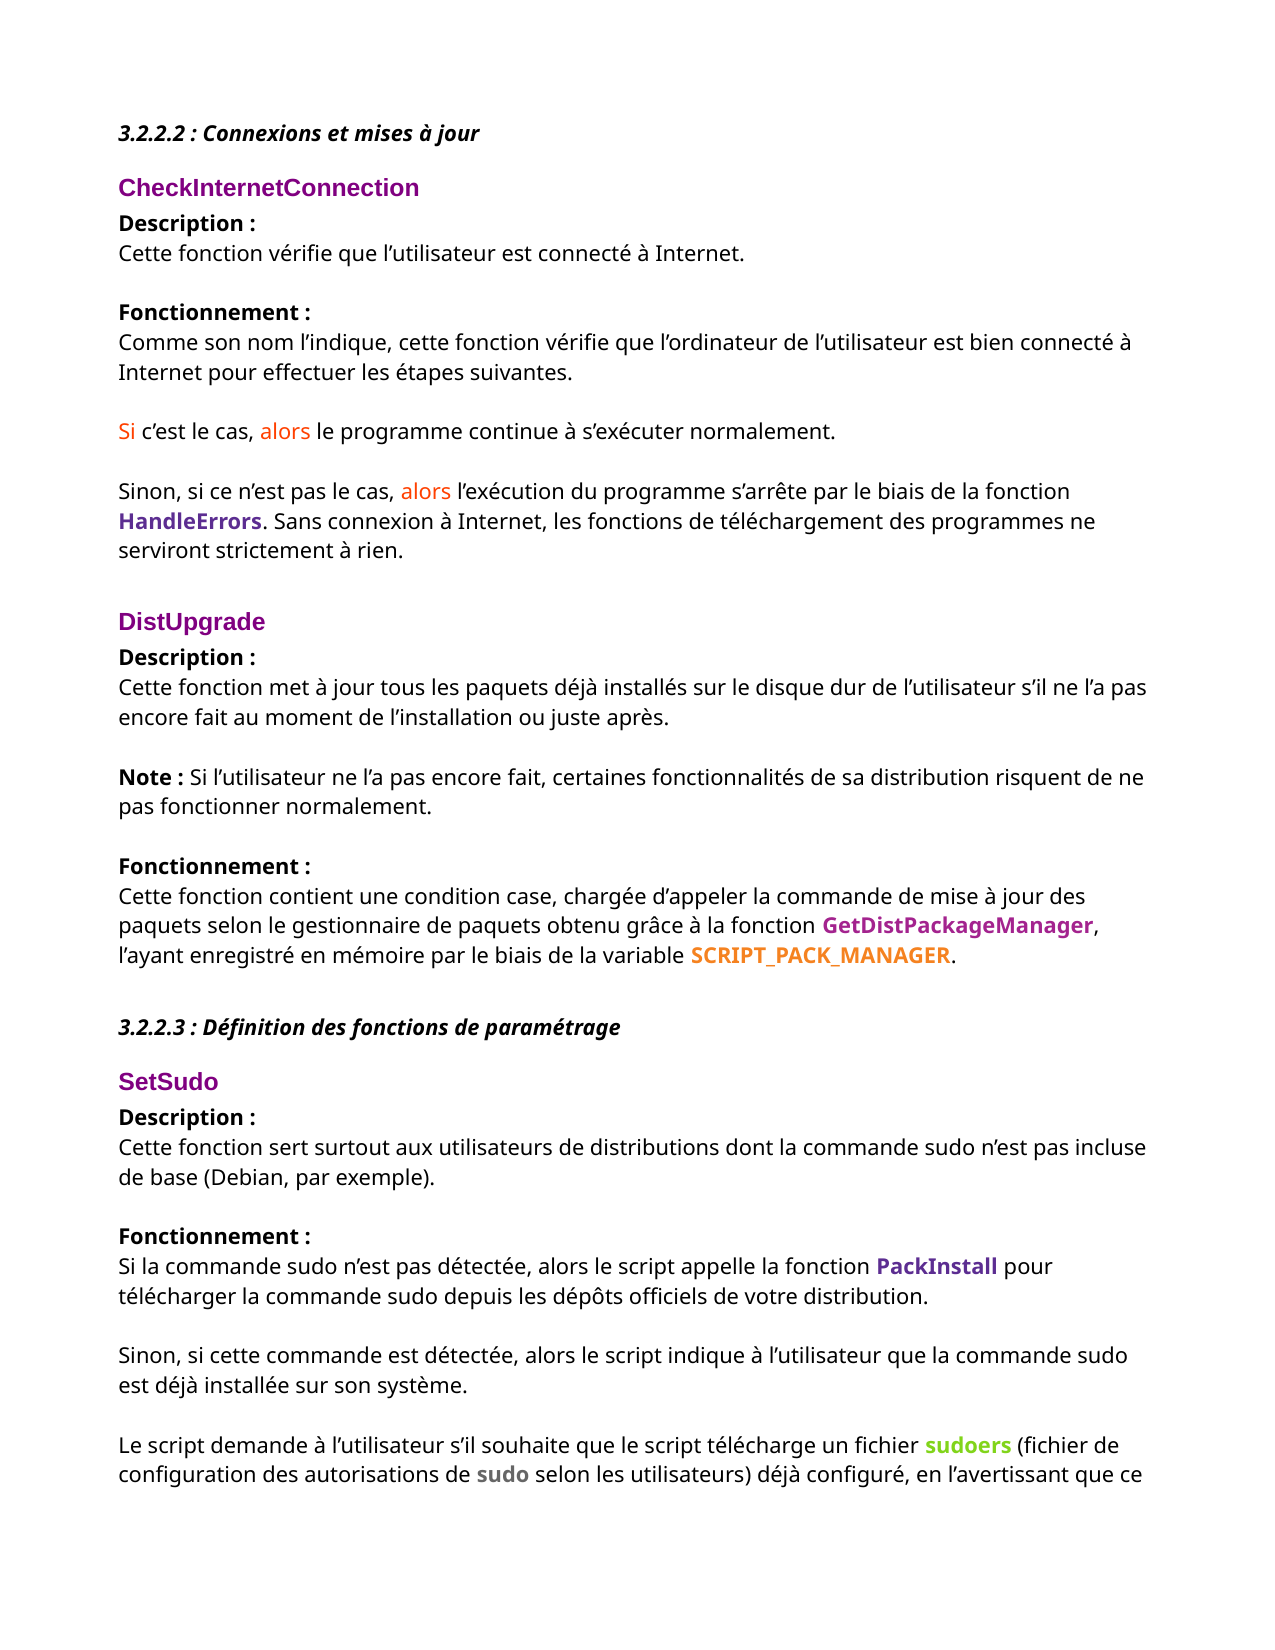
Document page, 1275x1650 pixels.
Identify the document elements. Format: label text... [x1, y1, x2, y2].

text Note : Si l’utilisateur ne l’a pas encore fait, certaines fonctionnalités de sa distribution risquent de ne pas fonctionner normalement. [118, 761, 1157, 821]
text Le script demande à l’utilisateur s’il souhaite que le script télécharge un fichier sudoers (fichier de configuration des autorisations de sudo selon les utilisateurs) déjà configuré, en l’avertissant que ce [118, 1429, 1157, 1489]
subtitle CheckInternetConnection [118, 173, 1157, 201]
text Cette fonction sert surtout aux utilisateurs de distributions dont la commande sudo n’est pas incluse de base (Debian, par exemple). [118, 1132, 1157, 1191]
text Fonctionnement : [118, 297, 1157, 327]
text Sinon, si ce n’est pas le cas, alors l’exécution du programme s’arrête par le biais de la fonction HandleErrors. Sans connexion à Internet, les fonctions de téléchargement des programmes ne serviront strictement à rien. [118, 476, 1157, 565]
text Description : [118, 1102, 1157, 1132]
text Description : [118, 208, 1157, 237]
text Cette fonction vérifie que l’utilisateur est connecté à Internet. [118, 237, 1157, 267]
text Si c’est le cas, alors le programme continue à s’exécuter normalement. [118, 416, 1157, 446]
text Sinon, si cette commande est détectée, alors le script indique à l’utilisateur que la commande sudo est déjà installée sur son système. [118, 1340, 1157, 1400]
text Fonctionnement : [118, 851, 1157, 881]
text Cette fonction met à jour tous les paquets déjà installés sur le disque dur de l’utilisateur s’il ne l’a pas encore fait au moment de l’installation ou juste après. [118, 672, 1157, 732]
text Cette fonction contient une condition case, chargée d’appeler la commande de mise à jour des paquets selon le gestionnaire de paquets obtenu grâce à la fonction GetDistPackageManager, l’ayant enregistré en mémoire par le biais de la variable SCRIPT_PACK_MANAGER. [118, 881, 1157, 970]
text Description : [118, 642, 1157, 672]
subtitle 3.2.2.2 : Connexions et mises à jour [118, 118, 1157, 148]
subtitle DistUpgrade [118, 607, 1157, 636]
text Comme son nom l’indique, cette fonction vérifie que l’ordinateur de l’utilisateur est bien connecté à Internet pour effectuer les étapes suivantes. [118, 327, 1157, 386]
text Si la commande sudo n’est pas détectée, alors le script appelle la fonction PackInstall pour télécharger la commande sudo depuis les dépôts officiels de votre distribution. [118, 1251, 1157, 1310]
subtitle 3.2.2.3 : Définition des fonctions de paramétrage [118, 1012, 1157, 1042]
subtitle SetSudo [118, 1067, 1157, 1096]
text Fonctionnement : [118, 1221, 1157, 1251]
